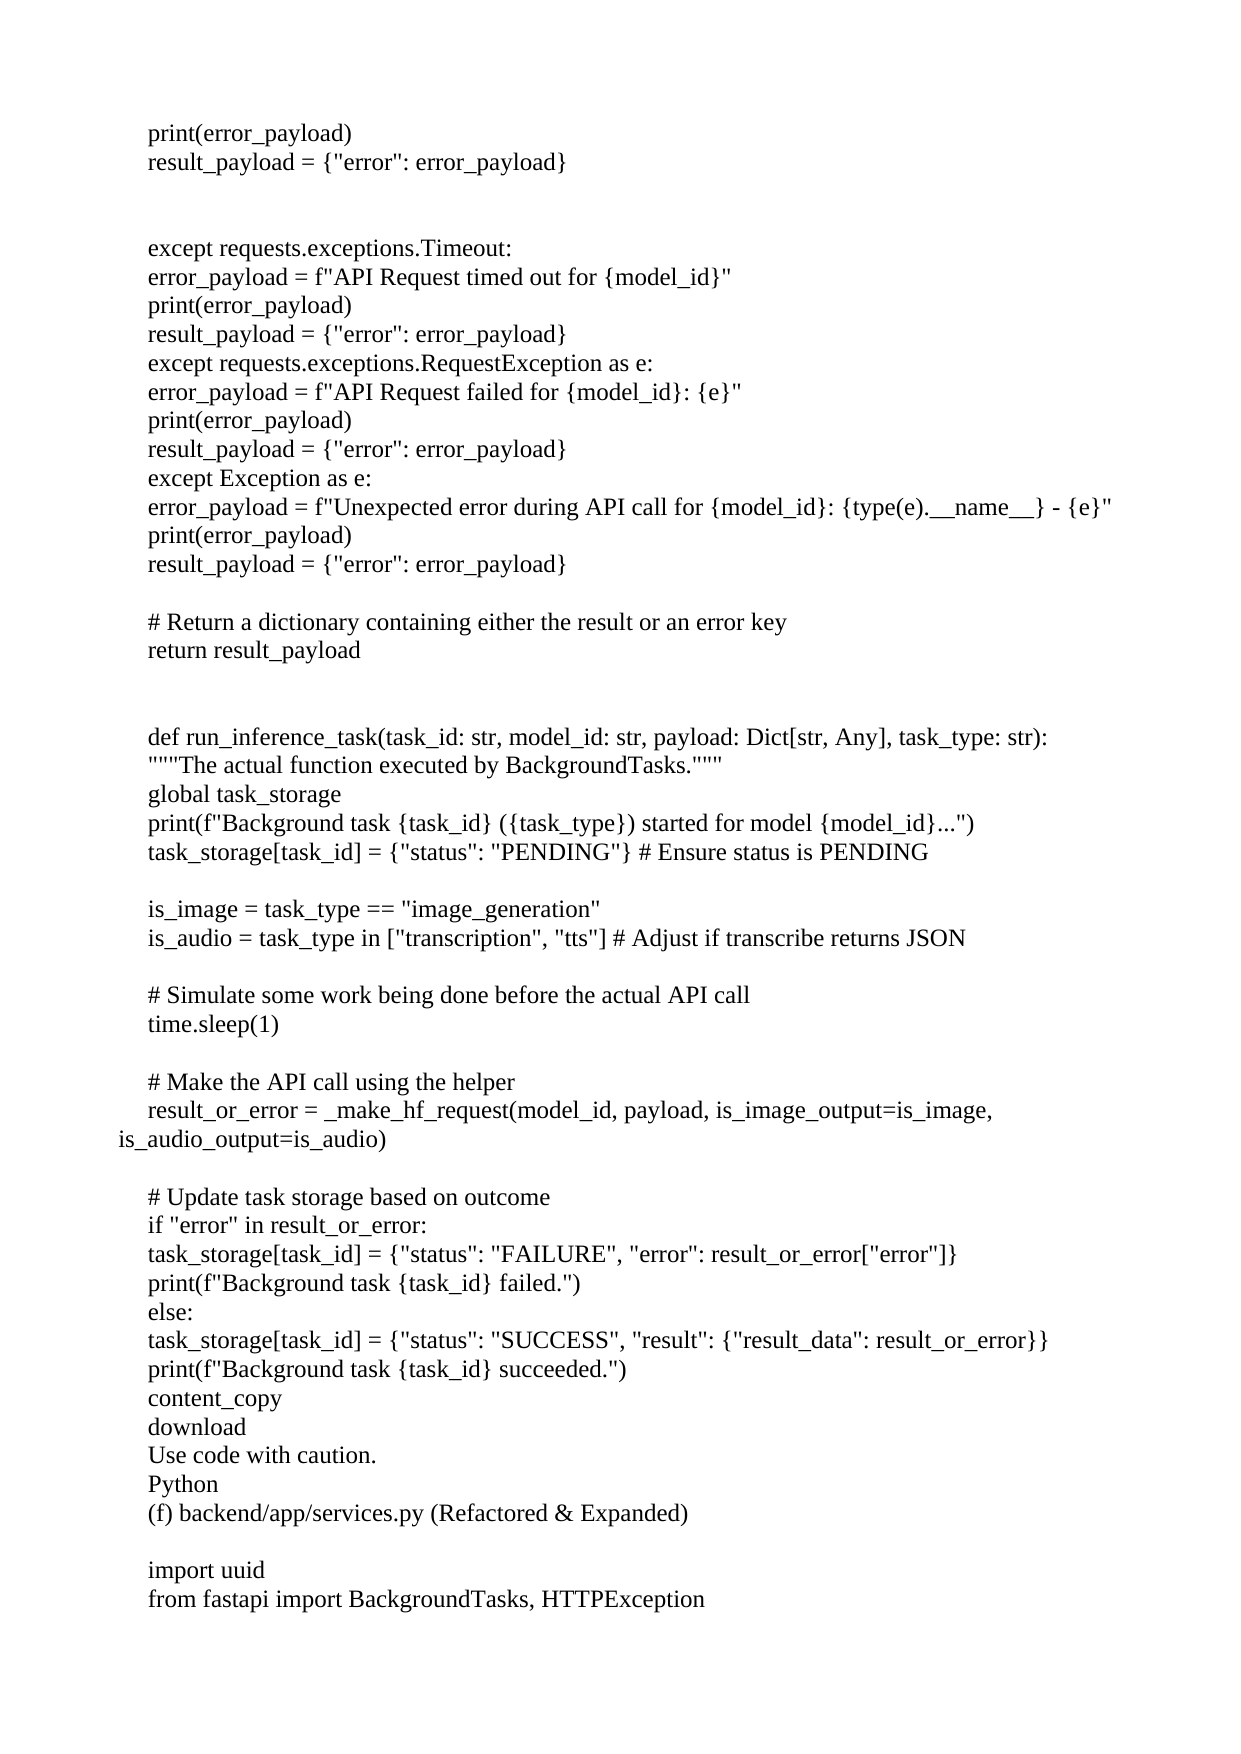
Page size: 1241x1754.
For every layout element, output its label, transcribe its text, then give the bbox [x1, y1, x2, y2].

text except requests.exceptions.RequestException as e: [118, 348, 1122, 377]
text print(error_payload) [118, 406, 1122, 434]
text print(f"Background task {task_id} failed.") [118, 1268, 1122, 1297]
text except Exception as e: [118, 463, 1122, 492]
text print(f"Background task {task_id} succeeded.") [118, 1354, 1122, 1383]
text result_payload = {"error": error_payload} [118, 319, 1122, 348]
text Use code with caution. [118, 1441, 1122, 1469]
text download [118, 1412, 1122, 1441]
text print(error_payload) [118, 291, 1122, 319]
text task_storage[task_id] = {"status": "SUCCESS", "result": {"result_data": result_or_error}} [118, 1326, 1122, 1354]
text # Update task storage based on outcome [118, 1182, 1122, 1211]
text # Return a dictionary containing either the result or an error key [118, 607, 1122, 636]
text Python [118, 1469, 1122, 1498]
text if "error" in result_or_error: [118, 1211, 1122, 1239]
text result_payload = {"error": error_payload} [118, 549, 1122, 578]
text error_payload = f"API Request timed out for {model_id}" [118, 262, 1122, 291]
text error_payload = f"Unexpected error during API call for {model_id}: {type(e).__name__} - {e}" [118, 492, 1122, 521]
text print(f"Background task {task_id} ({task_type}) started for model {model_id}...") [118, 808, 1122, 837]
text (f) backend/app/services.py (Refactored & Expanded) [118, 1498, 1122, 1527]
text def run_inference_task(task_id: str, model_id: str, payload: Dict[str, Any], task_type: str): [118, 722, 1122, 751]
text except requests.exceptions.Timeout: [118, 233, 1122, 262]
text print(error_payload) [118, 118, 1122, 147]
text error_payload = f"API Request failed for {model_id}: {e}" [118, 377, 1122, 406]
text task_storage[task_id] = {"status": "PENDING"} # Ensure status is PENDING [118, 837, 1122, 866]
text import uuid [118, 1556, 1122, 1584]
text # Make the API call using the helper [118, 1067, 1122, 1096]
text task_storage[task_id] = {"status": "FAILURE", "error": result_or_error["error"]} [118, 1239, 1122, 1268]
text print(error_payload) [118, 521, 1122, 549]
text time.sleep(1) [118, 1009, 1122, 1038]
text global task_storage [118, 779, 1122, 808]
text result_payload = {"error": error_payload} [118, 147, 1122, 176]
text return result_payload [118, 636, 1122, 664]
text # Simulate some work being done before the actual API call [118, 981, 1122, 1009]
text result_payload = {"error": error_payload} [118, 434, 1122, 463]
text is_image = task_type == "image_generation" [118, 894, 1122, 923]
text is_audio = task_type in ["transcription", "tts"] # Adjust if transcribe returns JSON [118, 923, 1122, 952]
text from fastapi import BackgroundTasks, HTTPException [118, 1584, 1122, 1613]
text """The actual function executed by BackgroundTasks.""" [118, 751, 1122, 779]
text result_or_error = _make_hf_request(model_id, payload, is_image_output=is_image, is_audio_output=is_audio) [118, 1096, 1122, 1153]
text else: [118, 1297, 1122, 1326]
text content_copy [118, 1383, 1122, 1412]
